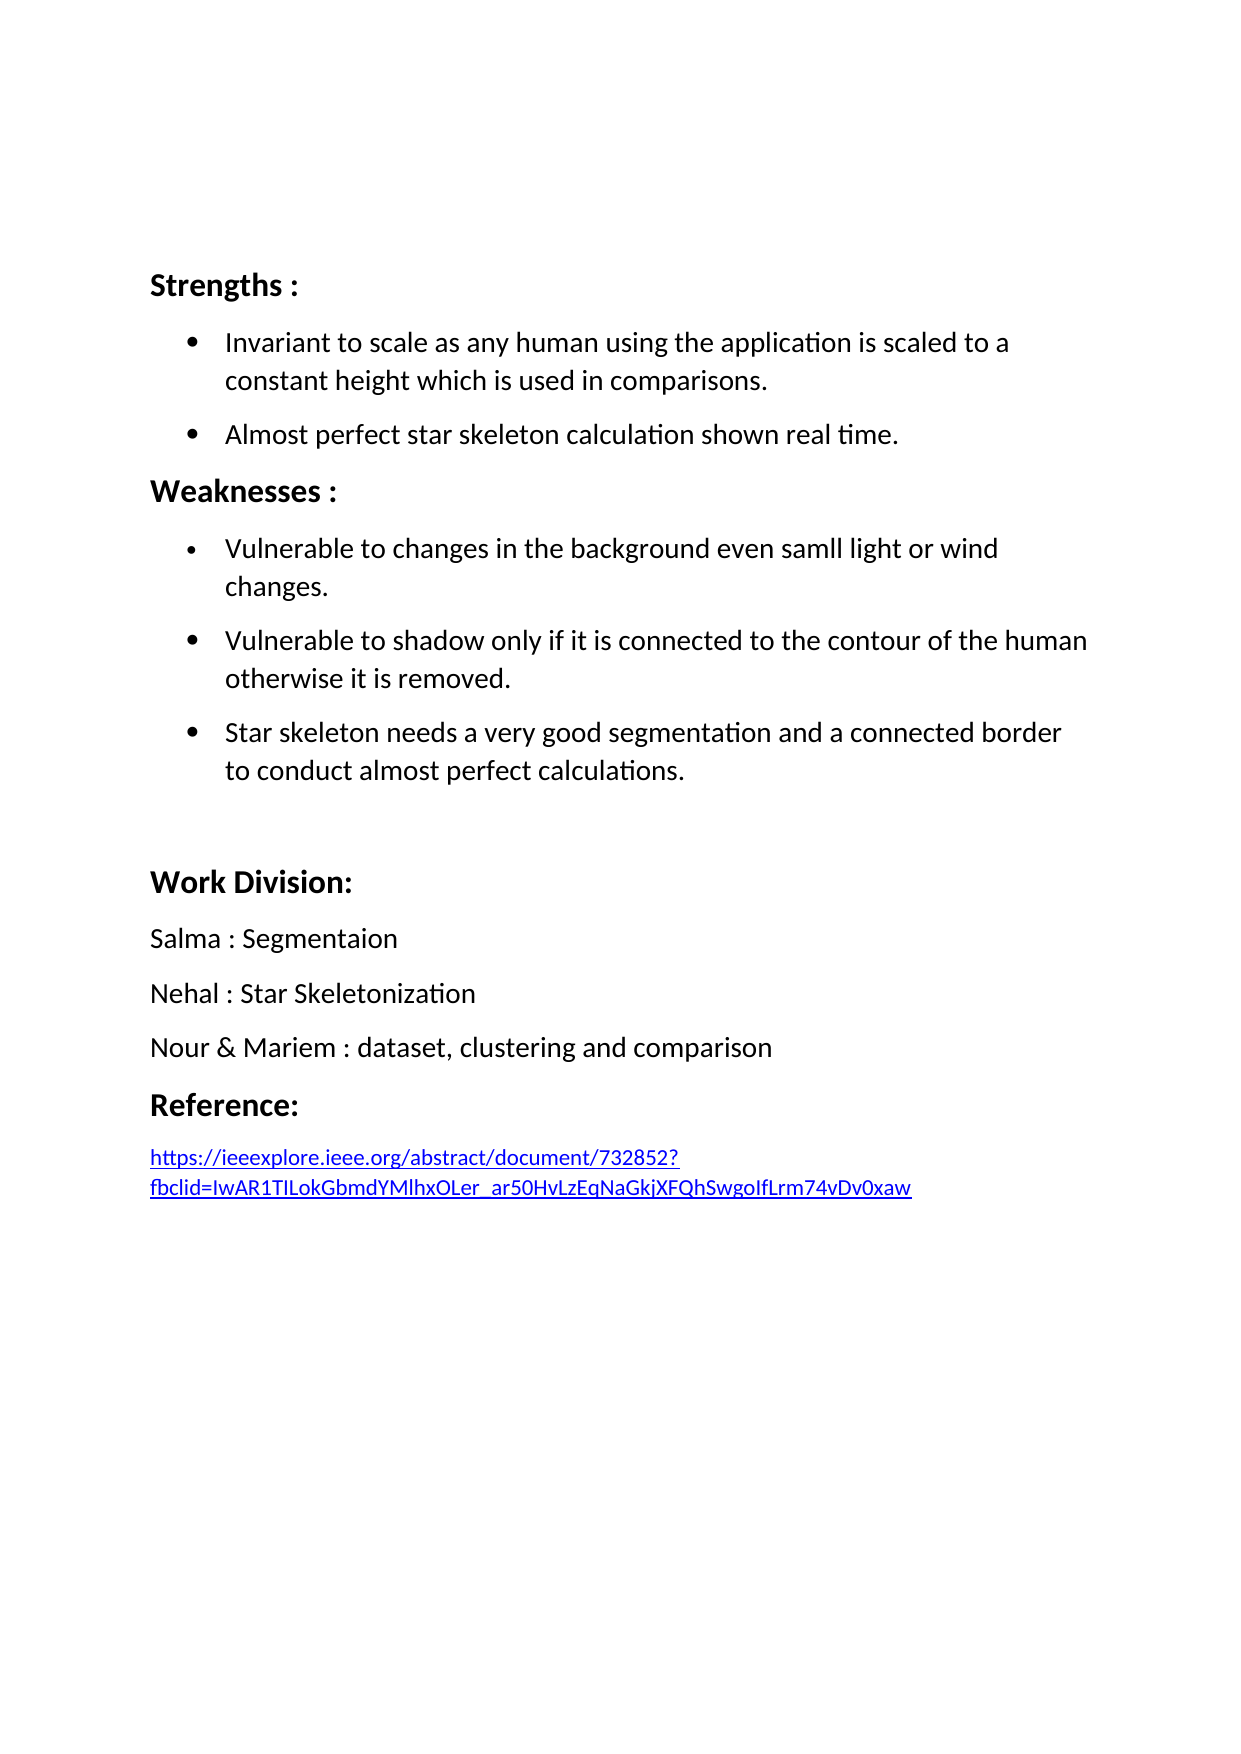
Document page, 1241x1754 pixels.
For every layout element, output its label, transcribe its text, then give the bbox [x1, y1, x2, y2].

text Reference: [150, 1084, 1090, 1124]
list Weaknesses : [150, 470, 1090, 511]
list Nehal : Star Skeletonization [150, 975, 1090, 1011]
list Strengths : [150, 264, 1090, 305]
list Almost perfect star skeleton calculation shown real time. [187, 416, 1090, 452]
list Vulnerable to changes in the background even samll light or wind changes. [187, 530, 1090, 603]
list Salma : Segmentaion [150, 921, 1090, 956]
list Invariant to scale as any human using the application is scaled to a constant height which is used in comparisons. [187, 324, 1090, 397]
text Work Division: [150, 861, 1090, 902]
list Nour & Mariem : dataset, clustering and comparison [150, 1029, 1090, 1065]
list Star skeleton needs a very good segmentation and a connected border to conduct almost perfect calculations. [187, 714, 1090, 788]
list Vulnerable to shadow only if it is connected to the contour of the human otherwise it is removed. [187, 622, 1090, 696]
text https://ieeexplore.ieee.org/abstract/document/732852?fbclid=IwAR1TILokGbmdYMlhxOLer_ar50HvLzEqNaGkjXFQhSwgoIfLrm74vDv0xaw [150, 1143, 1090, 1201]
